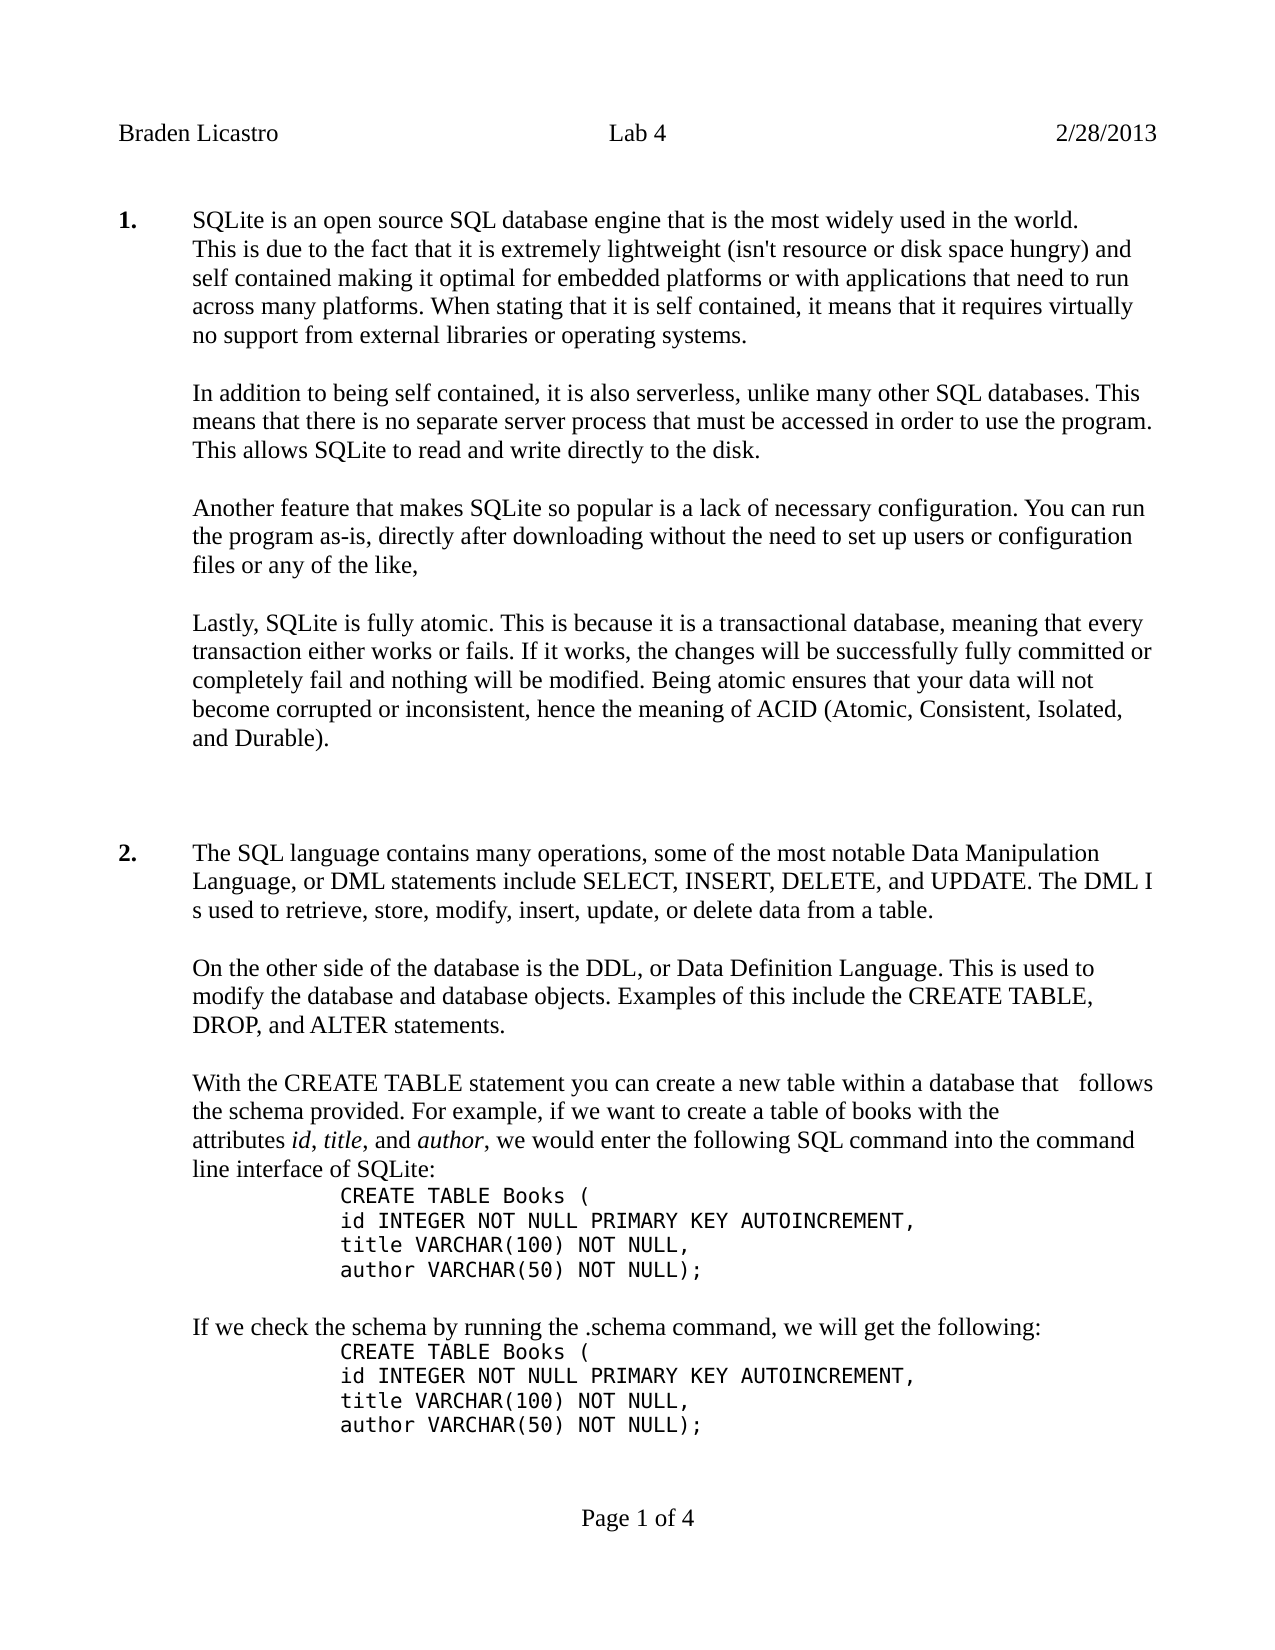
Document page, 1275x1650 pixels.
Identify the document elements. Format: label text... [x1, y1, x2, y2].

text author VARCHAR(50) NOT NULL); [118, 1258, 1157, 1282]
text id INTEGER NOT NULL PRIMARY KEY AUTOINCREMENT, [118, 1209, 1157, 1233]
text Another feature that makes SQLite so popular is a lack of necessary configuration. You can run the program as-is, directly after downloading without the need to set up users or configuration files or any of the like, [118, 493, 1157, 579]
text author VARCHAR(50) NOT NULL); [118, 1413, 1157, 1462]
text 1. SQLite is an open source SQL database engine that is the most widely used in the world. This is due to the fact that it is extremely lightweight (isn't resource or disk space hungry) and self contained making it optimal for embedded platforms or with applications that need to run across many platforms. When stating that it is self contained, it means that it requires virtually no support from external libraries or operating systems. [118, 205, 1157, 349]
text 2. The SQL language contains many operations, some of the most notable Data Manipulation Language, or DML statements include SELECT, INSERT, DELETE, and UPDATE. The DML I s used to retrieve, store, modify, insert, update, or delete data from a table. [118, 838, 1157, 924]
text title VARCHAR(100) NOT NULL, [118, 1233, 1157, 1258]
text id INTEGER NOT NULL PRIMARY KEY AUTOINCREMENT, [118, 1364, 1157, 1389]
text On the other side of the database is the DDL, or Data Definition Language. This is used to modify the database and database objects. Examples of this include the CREATE TABLE, DROP, and ALTER statements. [118, 953, 1157, 1039]
text title VARCHAR(100) NOT NULL, [118, 1389, 1157, 1413]
text With the CREATE TABLE statement you can create a new table within a database that follows the schema provided. For example, if we want to create a table of books with the attributes id, title, and author, we would enter the following SQL command into the command line interface of SQLite: [118, 1068, 1157, 1183]
text CREATE TABLE Books ( [118, 1183, 1157, 1209]
text CREATE TABLE Books ( [118, 1340, 1157, 1364]
text Lastly, SQLite is fully atomic. This is because it is a transactional database, meaning that every transaction either works or fails. If it works, the changes will be successfully fully committed or completely fail and nothing will be modified. Being atomic ensures that your data will not become corrupted or inconsistent, hence the meaning of ACID (Atomic, Consistent, Isolated, and Durable). [118, 608, 1157, 751]
text In addition to being self contained, it is also serverless, unlike many other SQL databases. This means that there is no separate server process that must be accessed in order to use the program. This allows SQLite to read and write directly to the disk. [118, 378, 1157, 464]
text If we check the schema by running the .schema command, we will get the following: [118, 1312, 1157, 1340]
